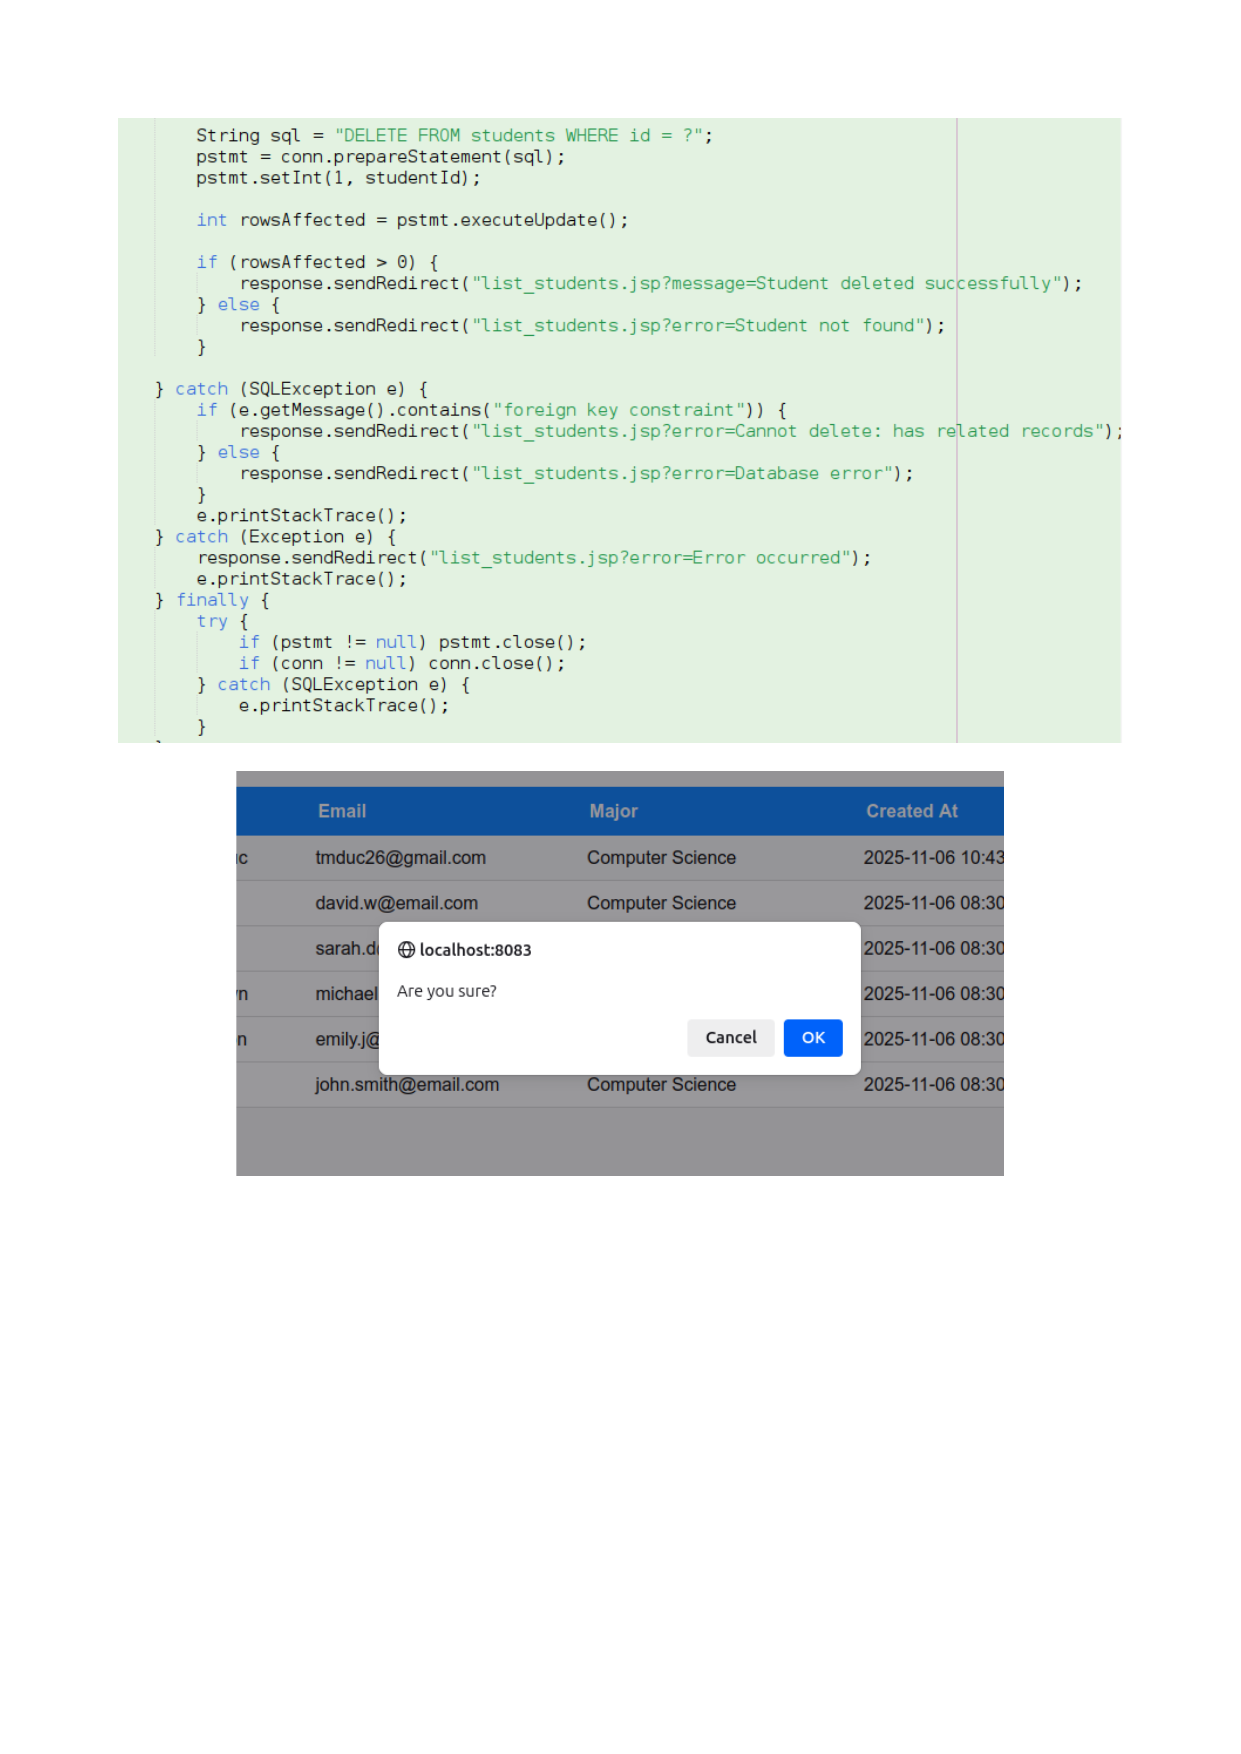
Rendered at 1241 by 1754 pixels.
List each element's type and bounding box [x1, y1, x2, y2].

picture [118, 118, 1123, 743]
picture [236, 771, 1004, 1176]
